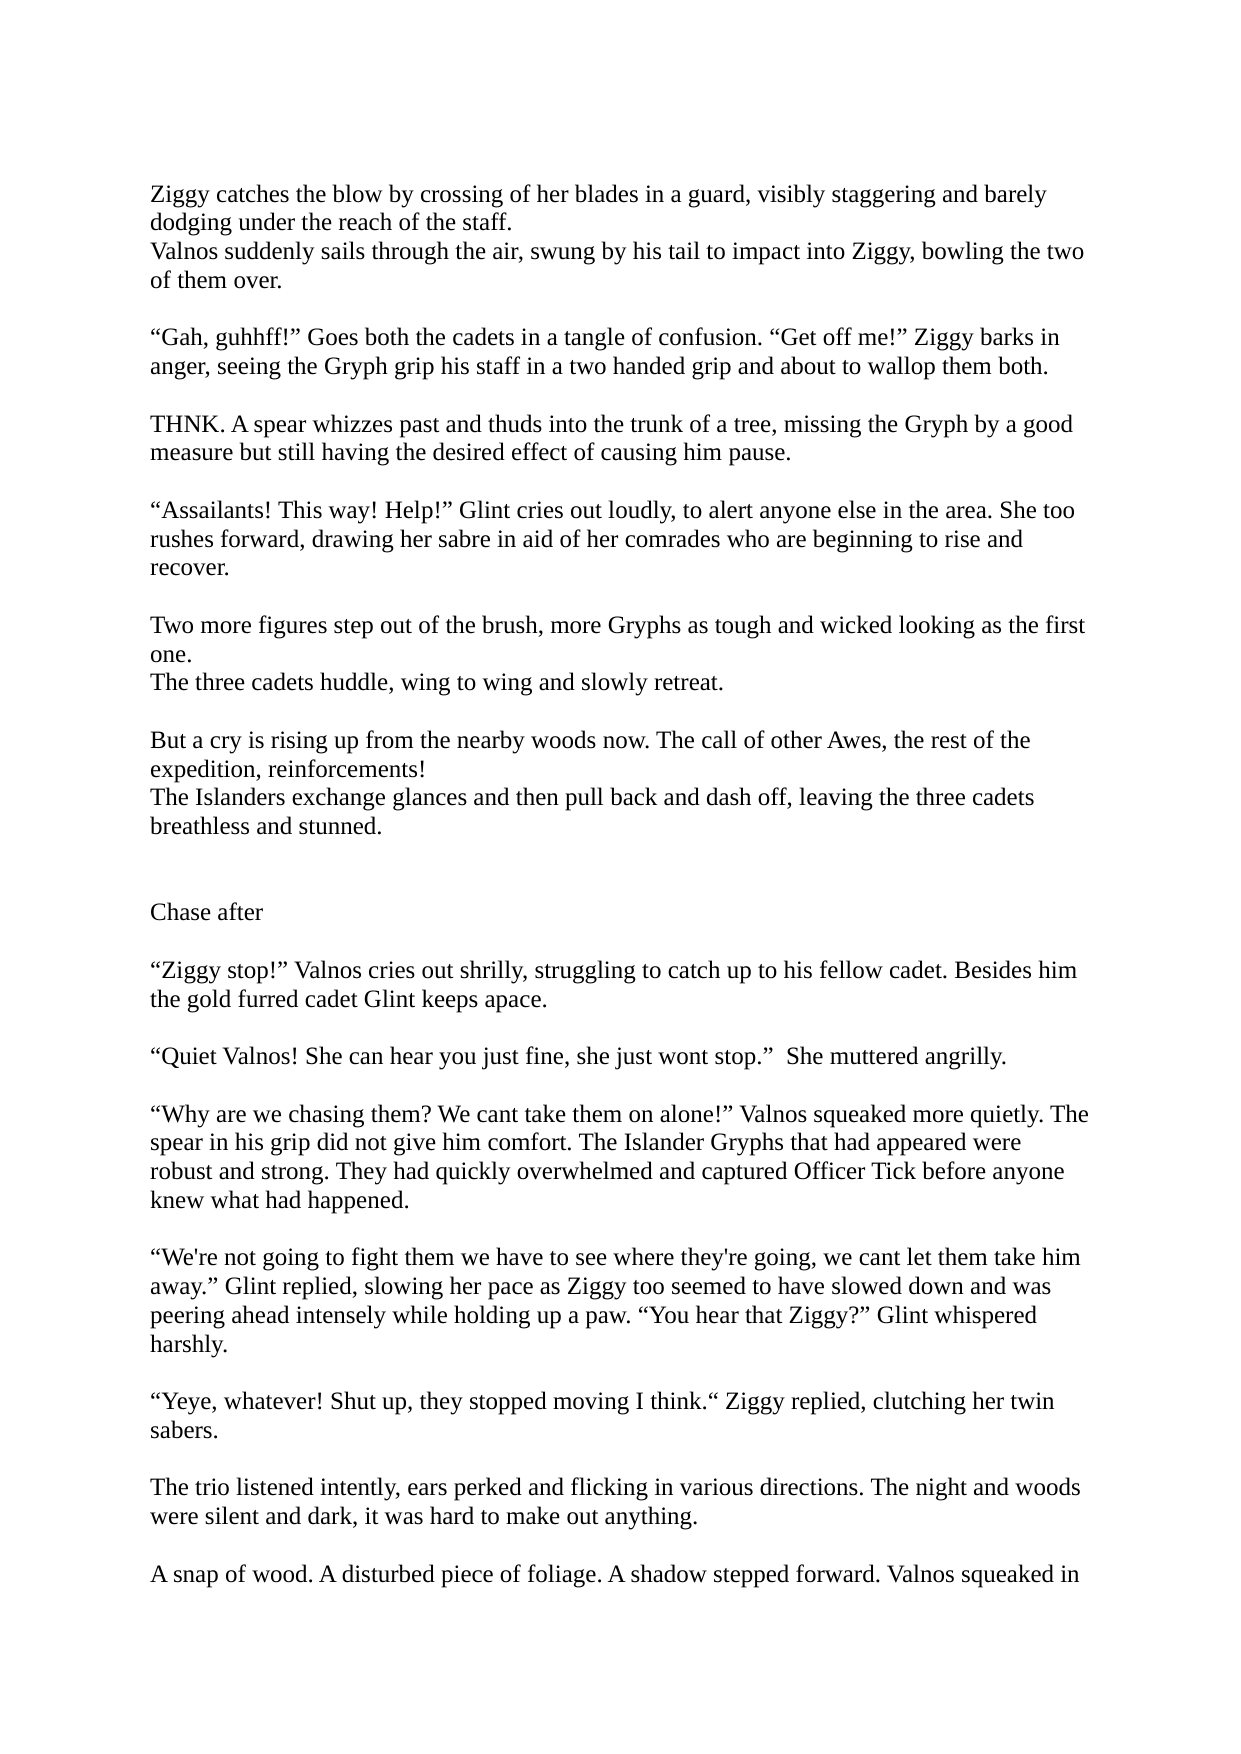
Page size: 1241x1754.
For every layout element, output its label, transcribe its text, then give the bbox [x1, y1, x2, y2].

text “We're not going to fight them we have to see where they're going, we cant let them take him away.” Glint replied, slowing her pace as Ziggy too seemed to have slowed down and was peering ahead intensely while holding up a paw. “You hear that Ziggy?” Glint whispered harshly. [150, 1242, 1090, 1357]
text “Gah, guhhff!” Goes both the cadets in a tangle of confusion. “Get off me!” Ziggy barks in anger, seeing the Gryph grip his staff in a two handed grip and about to wallop them both. [150, 322, 1090, 380]
text But a cry is rising up from the nearby woods now. The call of other Awes, the rest of the expedition, reinforcements! [150, 725, 1090, 782]
text The Islanders exchange glances and then pull back and dash off, leaving the three cadets breathless and stunned. [150, 782, 1090, 840]
text THNK. A spear whizzes past and thuds into the trunk of a tree, missing the Gryph by a good measure but still having the desired effect of causing him pause. [150, 409, 1090, 466]
text “Why are we chasing them? We cant take them on alone!” Valnos squeaked more quietly. The spear in his grip did not give him comfort. The Islander Gryphs that had appeared were robust and strong. They had quickly overwhelmed and captured Officer Tick before anyone knew what had happened. [150, 1099, 1090, 1214]
text “Yeye, whatever! Shut up, they stopped moving I think.“ Ziggy replied, clutching her twin sabers. [150, 1386, 1090, 1444]
text Two more figures step out of the brush, more Gryphs as tough and wicked looking as the first one. [150, 610, 1090, 667]
text The trio listened intently, ears perked and flicking in various directions. The night and woods were silent and dark, it was hard to make out anything. [150, 1472, 1090, 1530]
text Ziggy catches the blow by crossing of her blades in a guard, visibly staggering and barely dodging under the reach of the staff. [150, 179, 1090, 236]
text Chase after [150, 897, 1090, 926]
text Valnos suddenly sails through the air, swung by his tail to impact into Ziggy, bowling the two of them over. [150, 236, 1090, 294]
text “Quiet Valnos! She can hear you just fine, she just wont stop.” She muttered angrilly. [150, 1041, 1090, 1070]
text A snap of wood. A disturbed piece of foliage. A shadow stepped forward. Valnos squeaked in [150, 1559, 1090, 1587]
text “Assailants! This way! Help!” Glint cries out loudly, to alert anyone else in the area. She too rushes forward, drawing her sabre in aid of her comrades who are beginning to rise and recover. [150, 495, 1090, 581]
text The three cadets huddle, wing to wing and slowly retreat. [150, 667, 1090, 696]
text “Ziggy stop!” Valnos cries out shrilly, struggling to catch up to his fellow cadet. Besides him the gold furred cadet Glint keeps apace. [150, 955, 1090, 1012]
